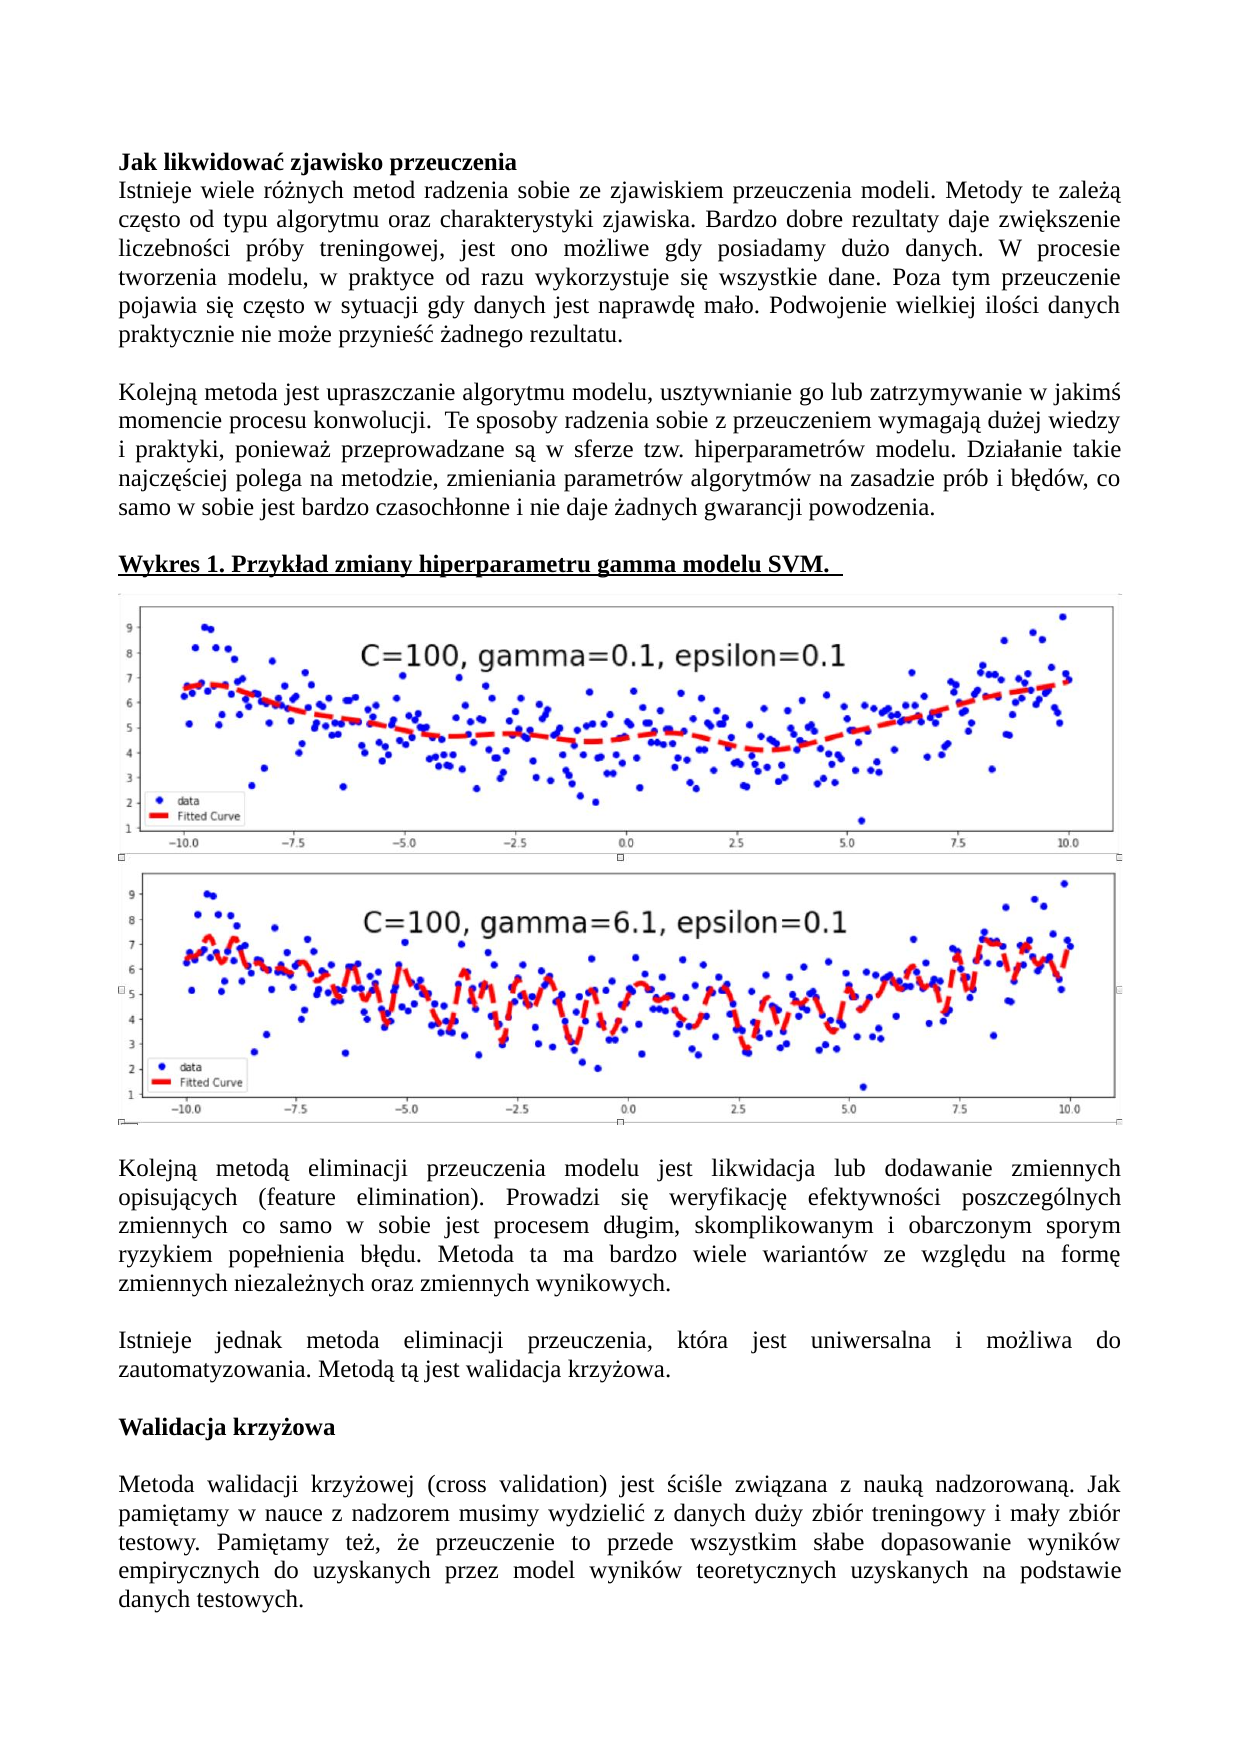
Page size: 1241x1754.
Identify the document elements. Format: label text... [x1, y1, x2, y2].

picture [118, 593, 1123, 1125]
text Istnieje wiele różnych metod radzenia sobie ze zjawiskiem przeuczenia modeli. Metody te zależą często od typu algorytmu oraz charakterystyki zjawiska. Bardzo dobre rezultaty daje zwiększenie liczebności próby treningowej, jest ono możliwe gdy posiadamy dużo danych. W procesie tworzenia modelu, w praktyce od razu wykorzystuje się wszystkie dane. Poza tym przeuczenie pojawia się często w sytuacji gdy danych jest naprawdę mało. Podwojenie wielkiej ilości danych praktycznie nie może przynieść żadnego rezultatu. [118, 176, 1122, 348]
text Walidacja krzyżowa [118, 1412, 1122, 1440]
text Metoda walidacji krzyżowej (cross validation) jest ściśle związana z nauką nadzorowaną. Jak pamiętamy w nauce z nadzorem musimy wydzielić z danych duży zbiór treningowy i mały zbiór testowy. Pamiętamy też, że przeuczenie to przede wszystkim słabe dopasowanie wyników empirycznych do uzyskanych przez model wyników teoretycznych uzyskanych na podstawie danych testowych. [118, 1469, 1122, 1613]
text Kolejną metodą eliminacji przeuczenia modelu jest likwidacja lub dodawanie zmiennych opisujących (feature elimination). Prowadzi się weryfikację efektywności poszczególnych zmiennych co samo w sobie jest procesem długim, skomplikowanym i obarczonym sporym ryzykiem popełnienia błędu. Metoda ta ma bardzo wiele wariantów ze względu na formę zmiennych niezależnych oraz zmiennych wynikowych. [118, 1153, 1122, 1297]
text Istnieje jednak metoda eliminacji przeuczenia, która jest uniwersalna i możliwa do zautomatyzowania. Metodą tą jest walidacja krzyżowa. [118, 1325, 1122, 1383]
text Jak likwidować zjawisko przeuczenia [118, 147, 1122, 176]
text Kolejną metoda jest upraszczanie algorytmu modelu, usztywnianie go lub zatrzymywanie w jakimś momencie procesu konwolucji. Te sposoby radzenia sobie z przeuczeniem wymagają dużej wiedzy i praktyki, ponieważ przeprowadzane są w sferze tzw. hiperparametrów modelu. Działanie takie najczęściej polega na metodzie, zmieniania parametrów algorytmów na zasadzie prób i błędów, co samo w sobie jest bardzo czasochłonne i nie daje żadnych gwarancji powodzenia. [118, 377, 1122, 521]
text Wykres 1. Przykład zmiany hiperparametru gamma modelu SVM. [118, 549, 1122, 578]
